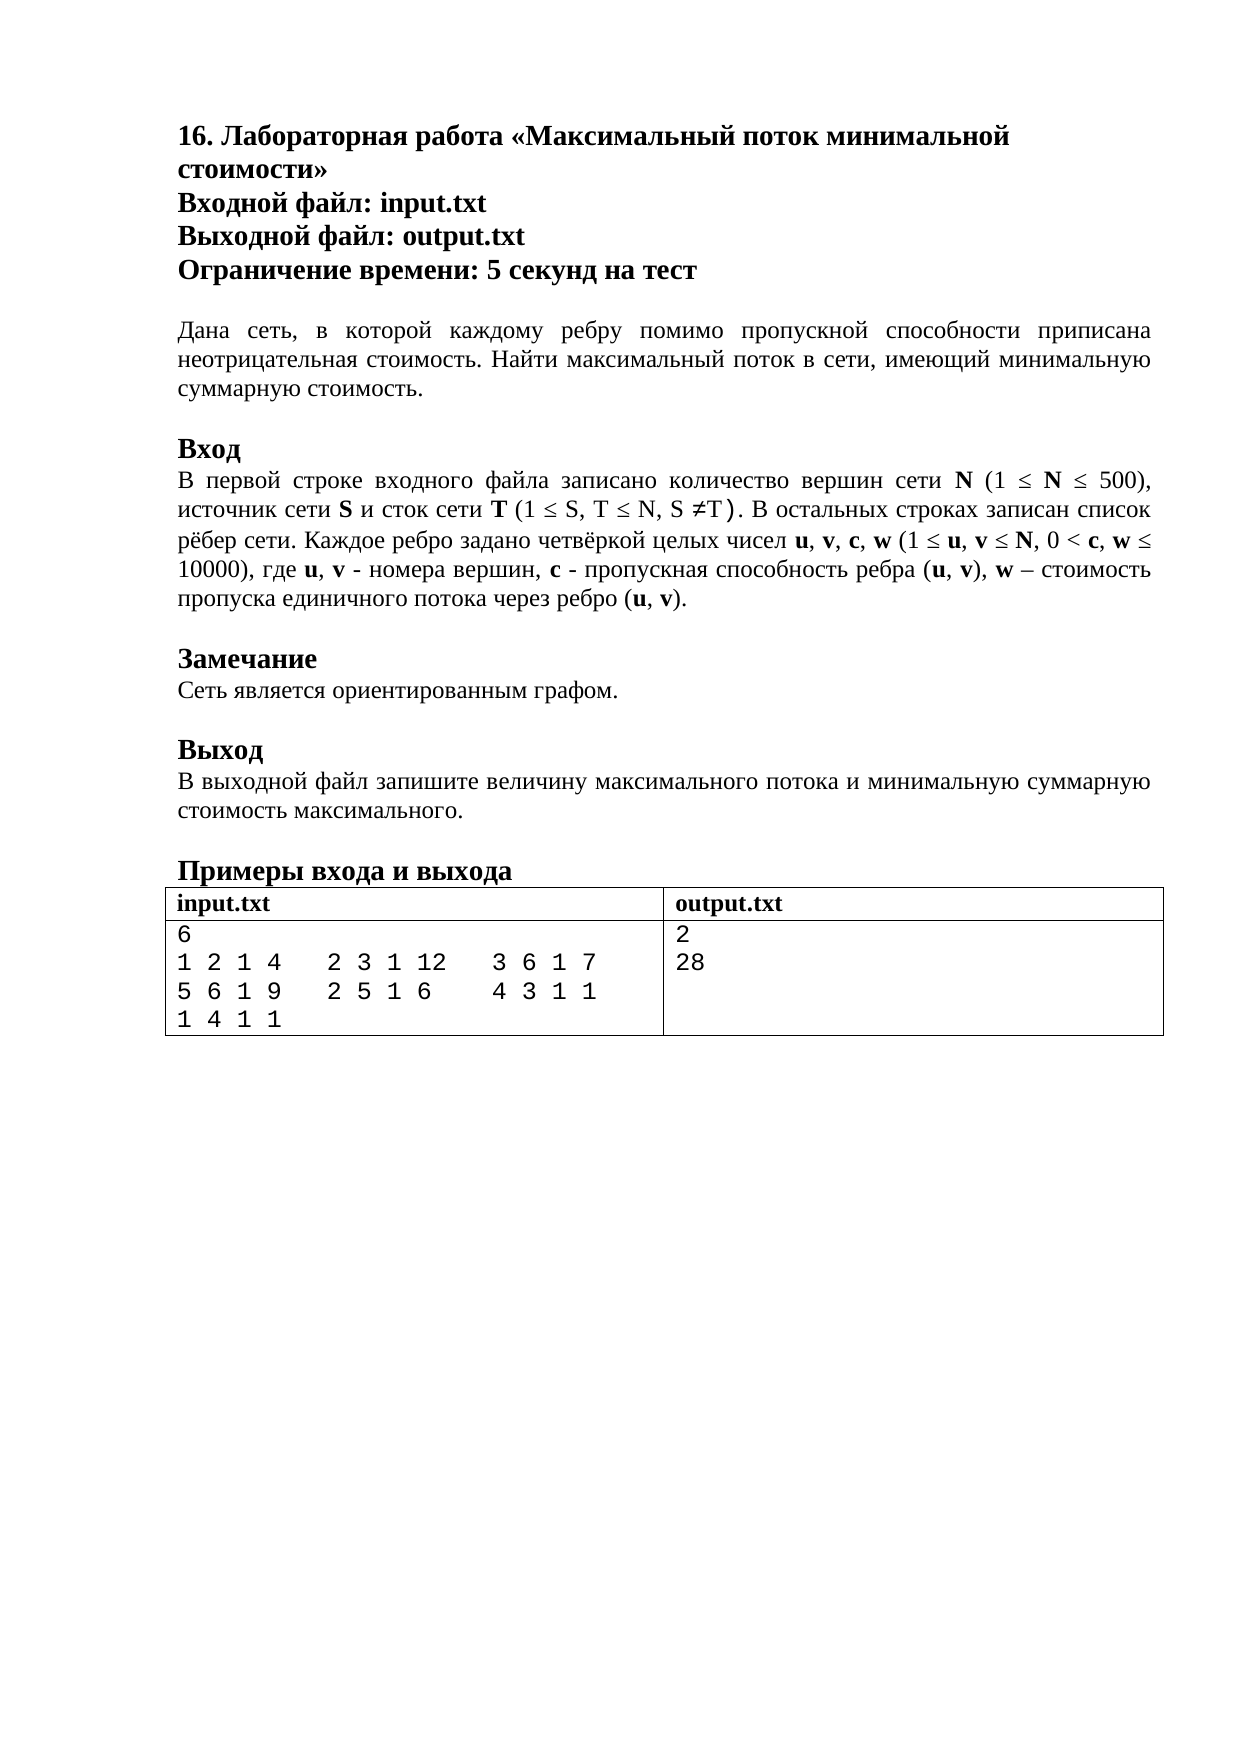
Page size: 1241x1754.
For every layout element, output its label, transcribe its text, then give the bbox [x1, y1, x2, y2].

table_header output.txt [664, 888, 1163, 920]
text Вход [177, 431, 1152, 465]
text Входной файл: input.txt [177, 185, 1152, 219]
text 16. Лабораторная работа «Максимальный поток минимальной стоимости» [177, 118, 1152, 185]
text Выходной файл: output.txt [177, 219, 1152, 252]
text Ограничение времени: 5 секунд на тест [177, 252, 1152, 286]
table_cell 2 28 [664, 921, 1163, 1035]
table_cell 6 1 2 1 4 2 3 1 12 3 6 1 7 5 6 1 9 2 5 1 6 4 3 1 1 1 4 1 1 [166, 921, 663, 1035]
text В первой строке входного файла записано количество вершин сети N (1 ≤ N ≤ 500), источник сети S и сток сети T (1 ≤ S, T ≤ N, S ≠T). В остальных строках записан список рёбер сети. Каждое ребро задано четвёркой целых чисел u, v, c, w (1 ≤ u, v ≤ N, 0 < c, w ≤ 10000), где u, v - номера вершин, c - пропускная способность ребра (u, v), w – стоимость пропуска единичного потока через ребро (u, v). [177, 465, 1152, 612]
text Выход [177, 733, 1152, 766]
text Сеть является ориентированным графом. [177, 674, 1152, 704]
text В выходной файл запишите величину максимального потока и минимальную суммарную стоимость максимального. [177, 766, 1152, 824]
text Замечание [177, 641, 1152, 674]
text Примеры входа и выхода [177, 853, 1152, 887]
text Дана сеть, в которой каждому ребру помимо пропускной способности приписана неотрицательная стоимость. Найти максимальный поток в сети, имеющий минимальную суммарную стоимость. [177, 315, 1152, 402]
table_header input.txt [166, 888, 663, 920]
